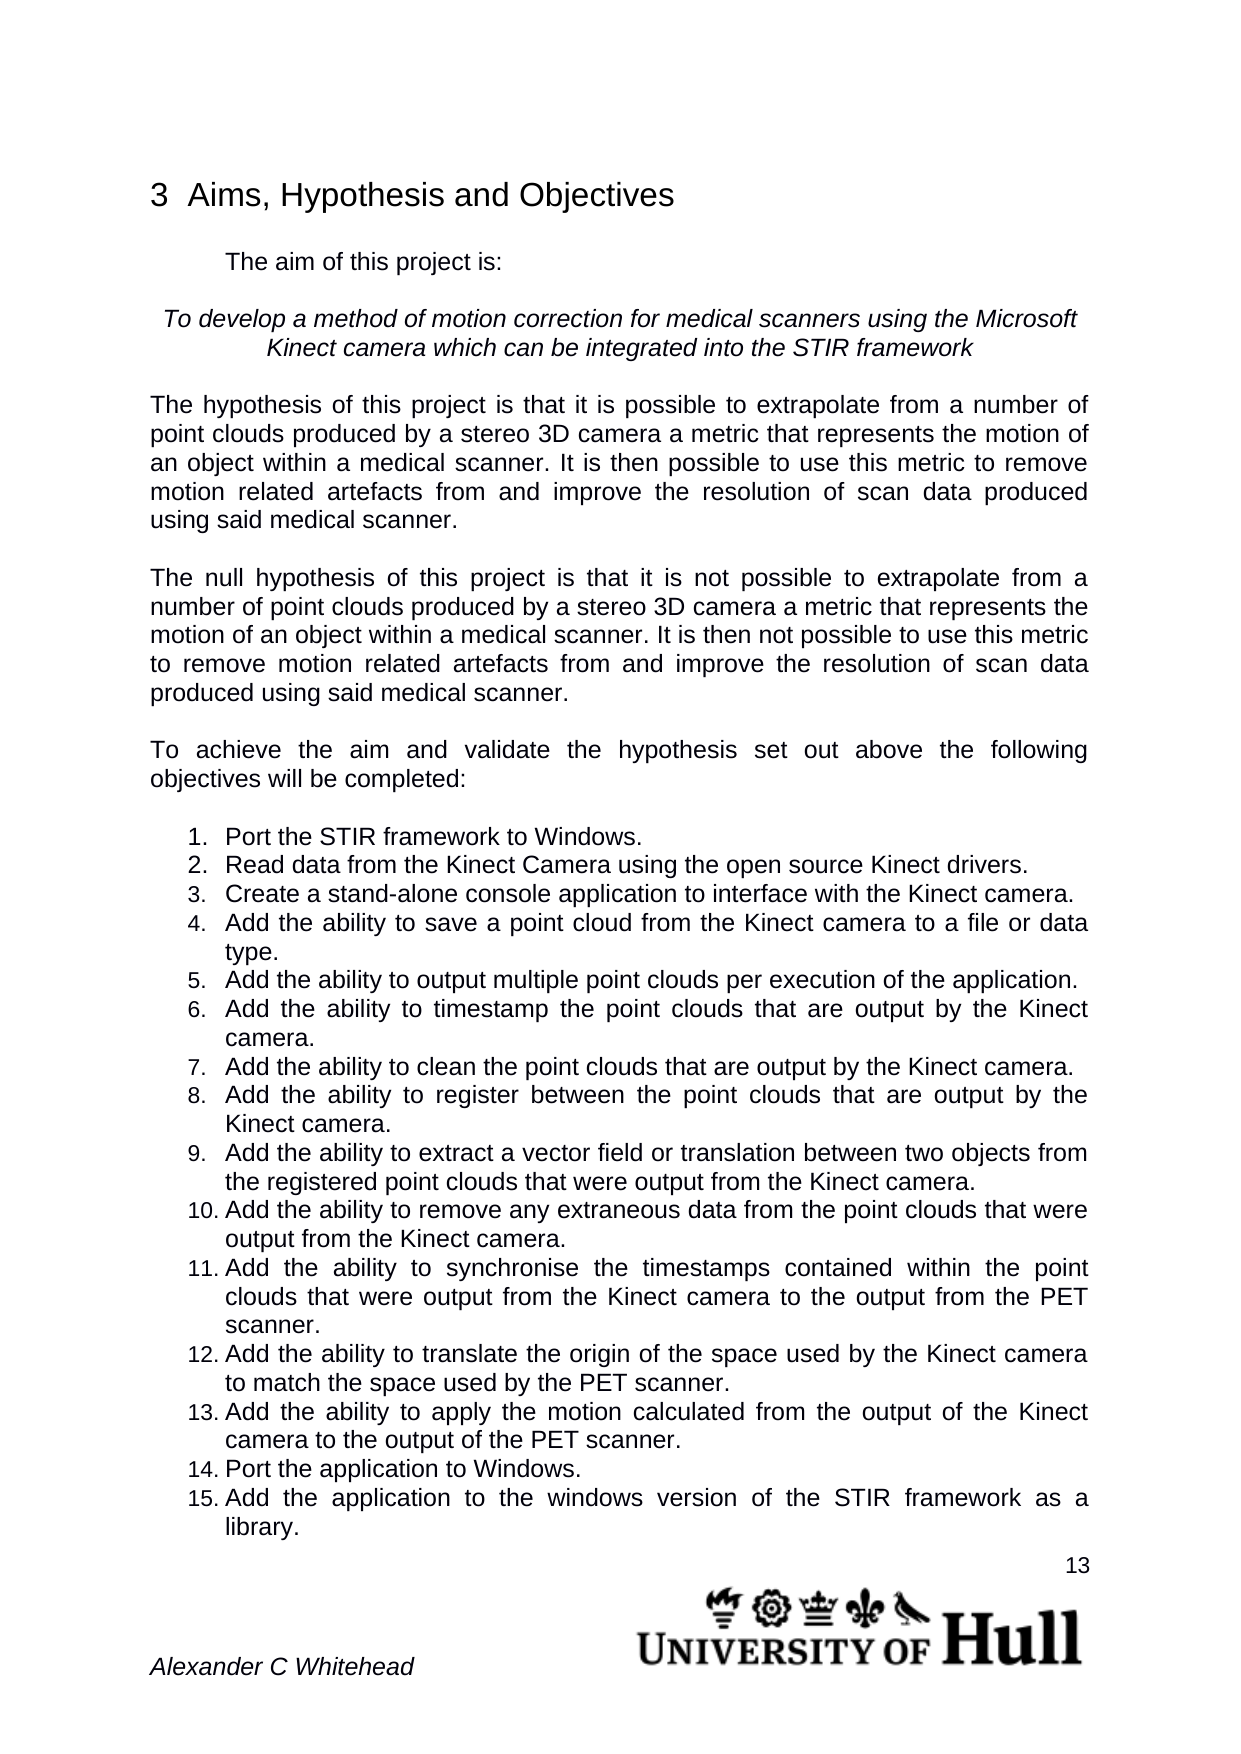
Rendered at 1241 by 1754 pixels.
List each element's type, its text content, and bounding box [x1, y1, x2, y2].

list Add the ability to synchronise the timestamps contained within the point clouds that were output from the Kinect camera to the output from the PET scanner. [187, 1253, 1090, 1339]
text The null hypothesis of this project is that it is not possible to extrapolate from a number of point clouds produced by a stereo 3D camera a metric that represents the motion of an object within a medical scanner. It is then not possible to use this metric to remove motion related artefacts from and improve the resolution of scan data produced using said medical scanner. [150, 563, 1090, 707]
list Add the ability to apply the motion calculated from the output of the Kinect camera to the output of the PET scanner. [187, 1397, 1090, 1454]
list Add the ability to remove any extraneous data from the point clouds that were output from the Kinect camera. [187, 1196, 1090, 1253]
list Port the application to Windows. [187, 1454, 1090, 1483]
subtitle Aims, Hypothesis and Objectives [150, 175, 1090, 213]
list Add the ability to timestamp the point clouds that are output by the Kinect camera. [187, 994, 1090, 1052]
list Add the application to the windows version of the STIR framework as a library. [187, 1483, 1090, 1541]
picture [630, 1578, 1091, 1675]
list Add the ability to save a point cloud from the Kinect camera to a file or data type. [187, 908, 1090, 966]
text The hypothesis of this project is that it is possible to extrapolate from a number of point clouds produced by a stereo 3D camera a metric that represents the motion of an object within a medical scanner. It is then possible to use this metric to remove motion related artefacts from and improve the resolution of scan data produced using said medical scanner. [150, 391, 1090, 534]
text To achieve the aim and validate the hypothesis set out above the following objectives will be completed: [150, 736, 1090, 793]
list Port the STIR framework to Windows. [187, 822, 1090, 851]
list Create a stand-alone console application to interface with the Kinect camera. [187, 879, 1090, 908]
list Add the ability to output multiple point clouds per execution of the application. [187, 966, 1090, 994]
list Read data from the Kinect Camera using the open source Kinect drivers. [187, 851, 1090, 879]
list Add the ability to register between the point clouds that are output by the Kinect camera. [187, 1081, 1090, 1138]
text To develop a method of motion correction for medical scanners using the Microsoft Kinect camera which can be integrated into the STIR framework [150, 304, 1090, 362]
list Add the ability to translate the origin of the space used by the Kinect camera to match the space used by the PET scanner. [187, 1339, 1090, 1397]
text The aim of this project is: [150, 247, 1090, 276]
list Add the ability to clean the point clouds that are output by the Kinect camera. [187, 1052, 1090, 1081]
list Add the ability to extract a vector field or translation between two objects from the registered point clouds that were output from the Kinect camera. [187, 1138, 1090, 1196]
